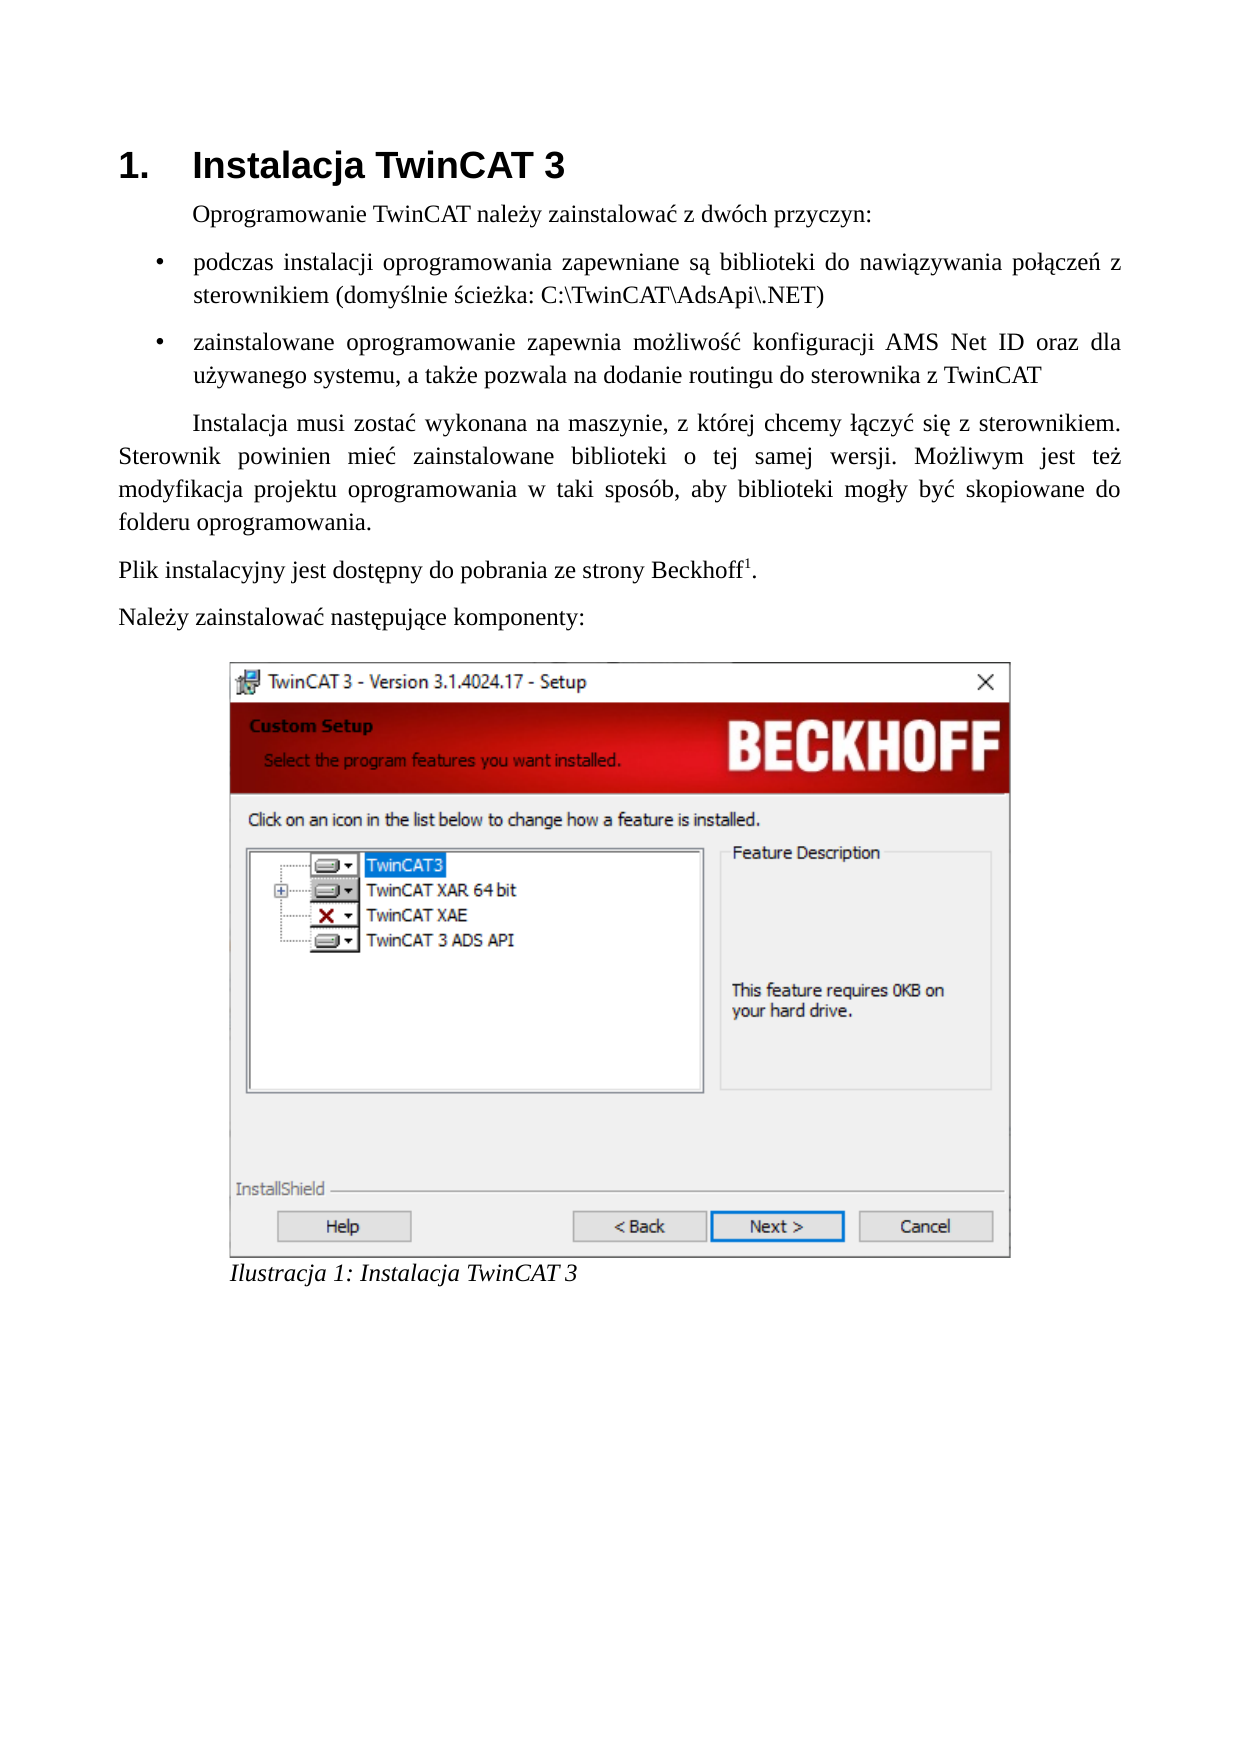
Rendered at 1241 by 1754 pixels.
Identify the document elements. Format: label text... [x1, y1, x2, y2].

text Ilustracja 1: Instalacja TwinCAT 3 [229, 1258, 1011, 1287]
picture [229, 662, 1011, 1258]
text Należy zainstalować następujące komponenty: [118, 602, 1122, 631]
list zainstalowane oprogramowanie zapewnia możliwość konfiguracji AMS Net ID oraz dla używanego systemu, a także pozwala na dodanie routingu do sterownika z TwinCAT [156, 327, 1122, 389]
text Oprogramowanie TwinCAT należy zainstalować z dwóch przyczyn: [118, 199, 1122, 228]
subtitle Instalacja TwinCAT 3 [118, 143, 1122, 187]
list podczas instalacji oprogramowania zapewniane są biblioteki do nawiązywania połączeń z sterownikiem (domyślnie ścieżka: C:\TwinCAT\AdsApi\.NET) [156, 247, 1122, 309]
text Plik instalacyjny jest dostępny do pobrania ze strony Beckhoff. [118, 555, 1122, 583]
text Instalacja musi zostać wykonana na maszynie, z której chcemy łączyć się z sterownikiem. Sterownik powinien mieć zainstalowane biblioteki o tej samej wersji. Możliwym jest też modyfikacja projektu oprogramowania w taki sposób, aby biblioteki mogły być skopiowane do folderu oprogramowania. [118, 408, 1122, 536]
